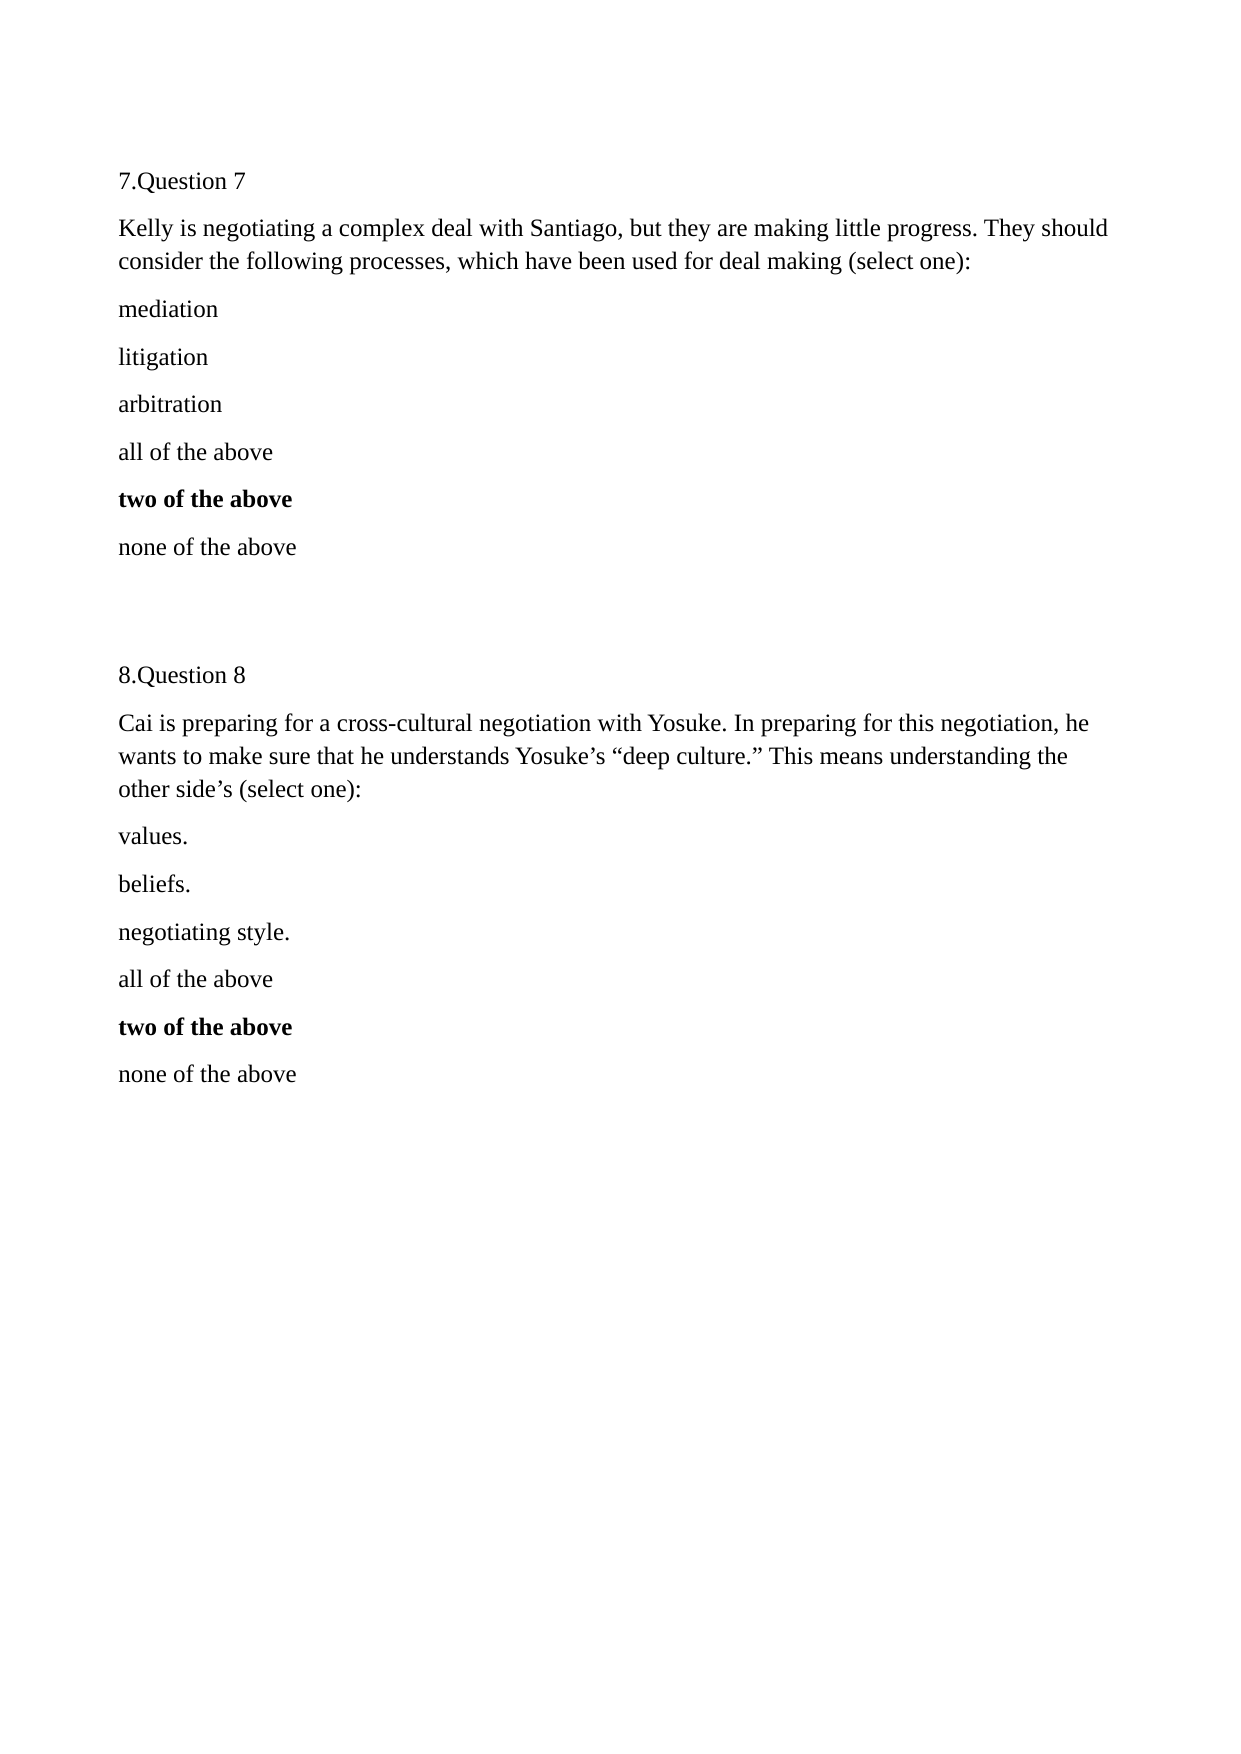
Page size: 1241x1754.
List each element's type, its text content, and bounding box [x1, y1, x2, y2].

text Cai is preparing for a cross-cultural negotiation with Yosuke. In preparing for this negotiation, he wants to make sure that he understands Yosuke’s “deep culture.” This means understanding the other side’s (select one): [118, 708, 1122, 803]
text beliefs. [118, 869, 1122, 898]
text two of the above [118, 1012, 1122, 1041]
text mediation [118, 294, 1122, 323]
text values. [118, 821, 1122, 850]
text Kelly is negotiating a complex deal with Santiago, but they are making little progress. They should consider the following processes, which have been used for deal making (select one): [118, 213, 1122, 275]
text two of the above [118, 484, 1122, 513]
text litigation [118, 342, 1122, 370]
text 7.Question 7 [118, 166, 1122, 194]
text none of the above [118, 1059, 1122, 1088]
text none of the above [118, 532, 1122, 561]
text all of the above [118, 964, 1122, 993]
text negotiating style. [118, 917, 1122, 945]
text arbitration [118, 389, 1122, 418]
text all of the above [118, 437, 1122, 466]
text 8.Question 8 [118, 660, 1122, 689]
